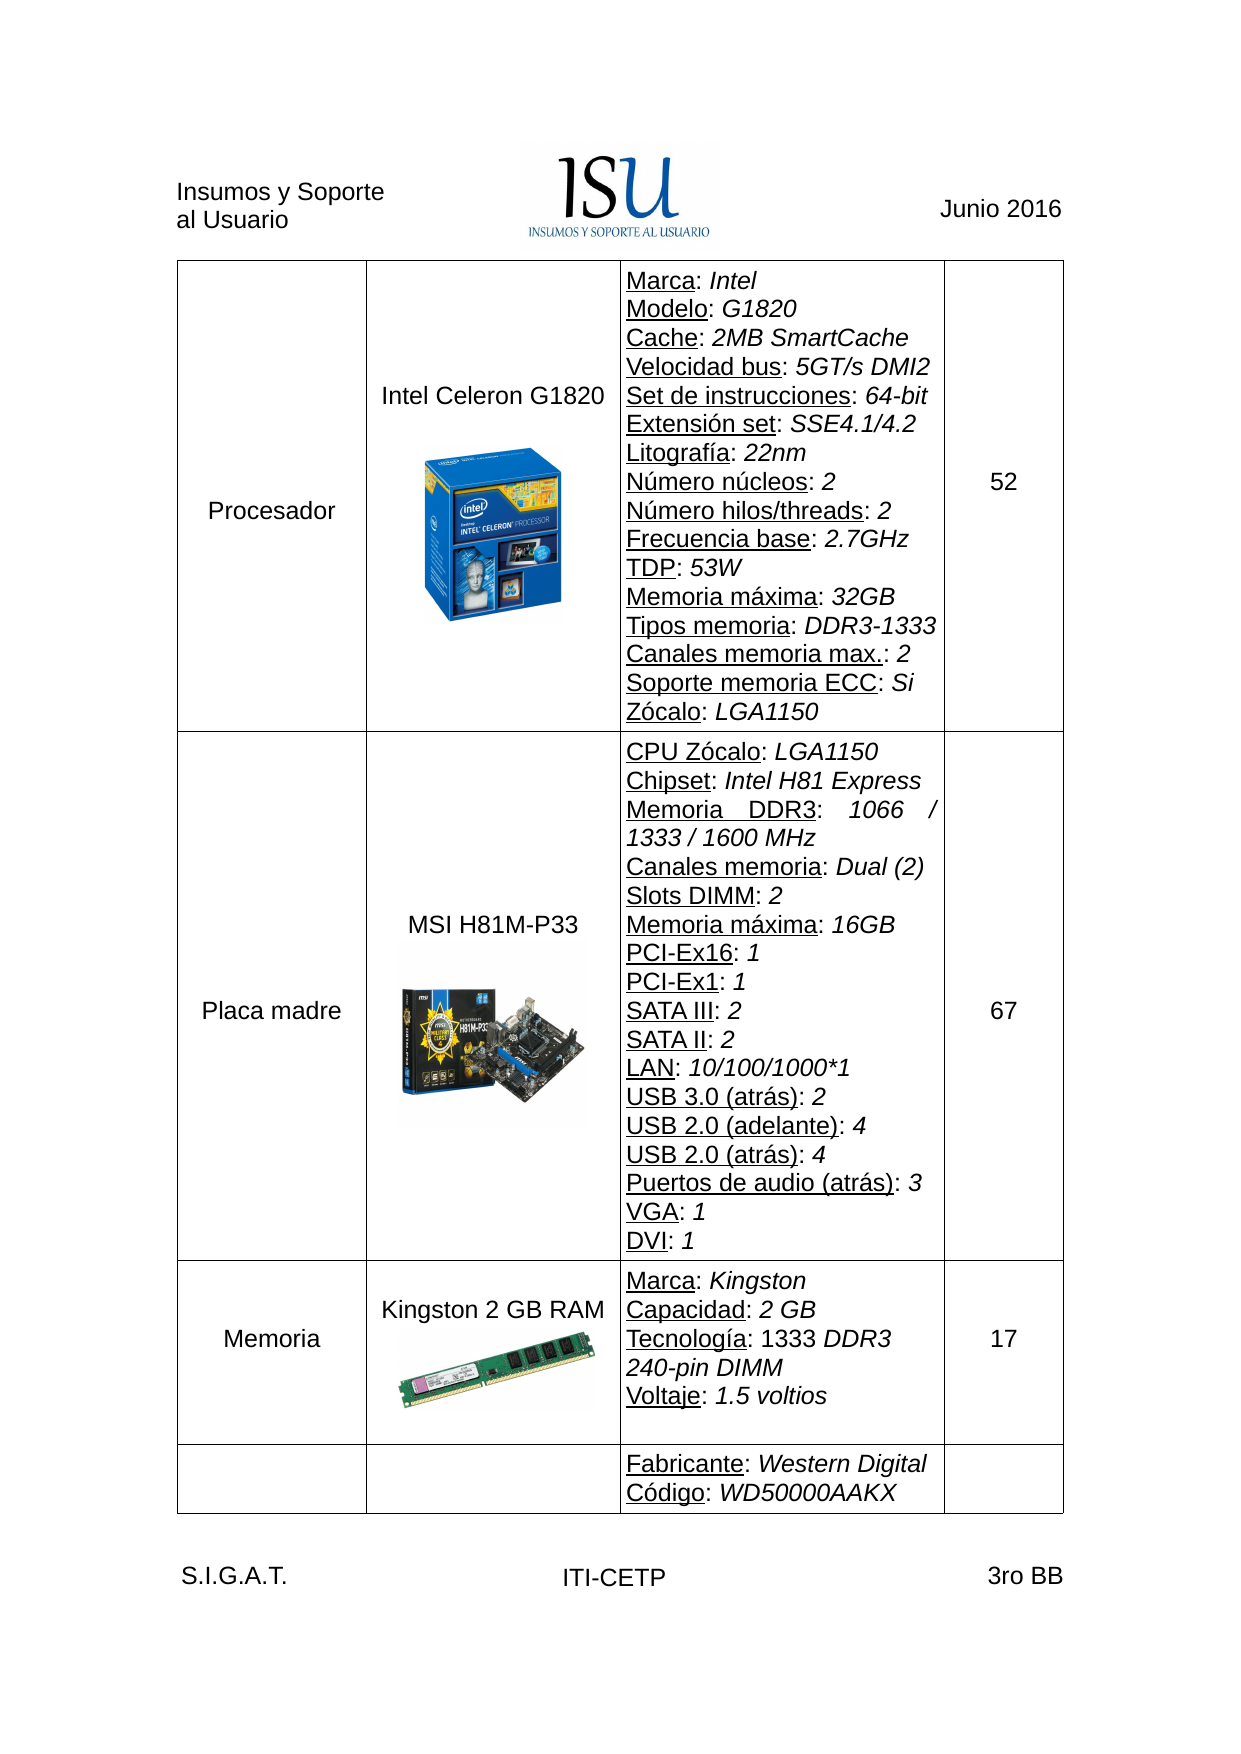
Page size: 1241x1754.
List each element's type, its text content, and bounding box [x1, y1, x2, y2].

table_cell 67 [945, 732, 1063, 1260]
table_cell CPU Zócalo: LGA1150 Chipset: Intel H81 Express Memoria DDR3: 1066 / 1333 / 1600 MHz Canales memoria: Dual (2) Slots DIMM: 2 Memoria máxima: 16GB PCI-Ex16: 1 PCI-Ex1: 1 SATA III: 2 SATA II: 2 LAN: 10/100/1000*1 USB 3.0 (atrás): 2 USB 2.0 (adelante): 4 USB 2.0 (atrás): 4 Puertos de audio (atrás): 3 VGA: 1 DVI: 1 [621, 732, 944, 1260]
table_cell Kingston 2 GB RAM [367, 1261, 620, 1444]
picture [398, 938, 588, 1128]
table_cell [367, 1445, 620, 1513]
table_cell Fabricante: Western Digital Código: WD50000AAKX [621, 1445, 944, 1513]
table_cell MSI H81M-P33 [367, 732, 620, 938]
picture [517, 138, 723, 252]
table_cell Intel Celeron G1820 [367, 261, 620, 731]
table_cell [367, 939, 620, 1260]
table_cell 17 [945, 1261, 1063, 1444]
table_cell Placa madre [178, 732, 366, 1260]
table_cell Procesador [178, 261, 366, 731]
table_cell 52 [945, 261, 1063, 731]
picture [423, 446, 563, 623]
table_cell Marca: Kingston Capacidad: 2 GB Tecnología: 1333 DDR3 240-pin DIMM Voltaje: 1.5 voltios [621, 1261, 944, 1444]
table_cell [178, 1445, 366, 1513]
table_cell Marca: Intel Modelo: G1820 Cache: 2MB SmartCache Velocidad bus: 5GT/s DMI2 Set de instrucciones: 64-bit Extensión set: SSE4.1/4.2 Litografía: 22nm Número núcleos: 2 Número hilos/threads: 2 Frecuencia base: 2.7GHz TDP: 53W Memoria máxima: 32GB Tipos memoria: DDR3-1333 Canales memoria max.: 2 Soporte memoria ECC: Si Zócalo: LGA1150 [621, 261, 944, 731]
table_cell [945, 1445, 1063, 1513]
picture [397, 1330, 596, 1410]
table_cell Memoria [178, 1261, 366, 1444]
